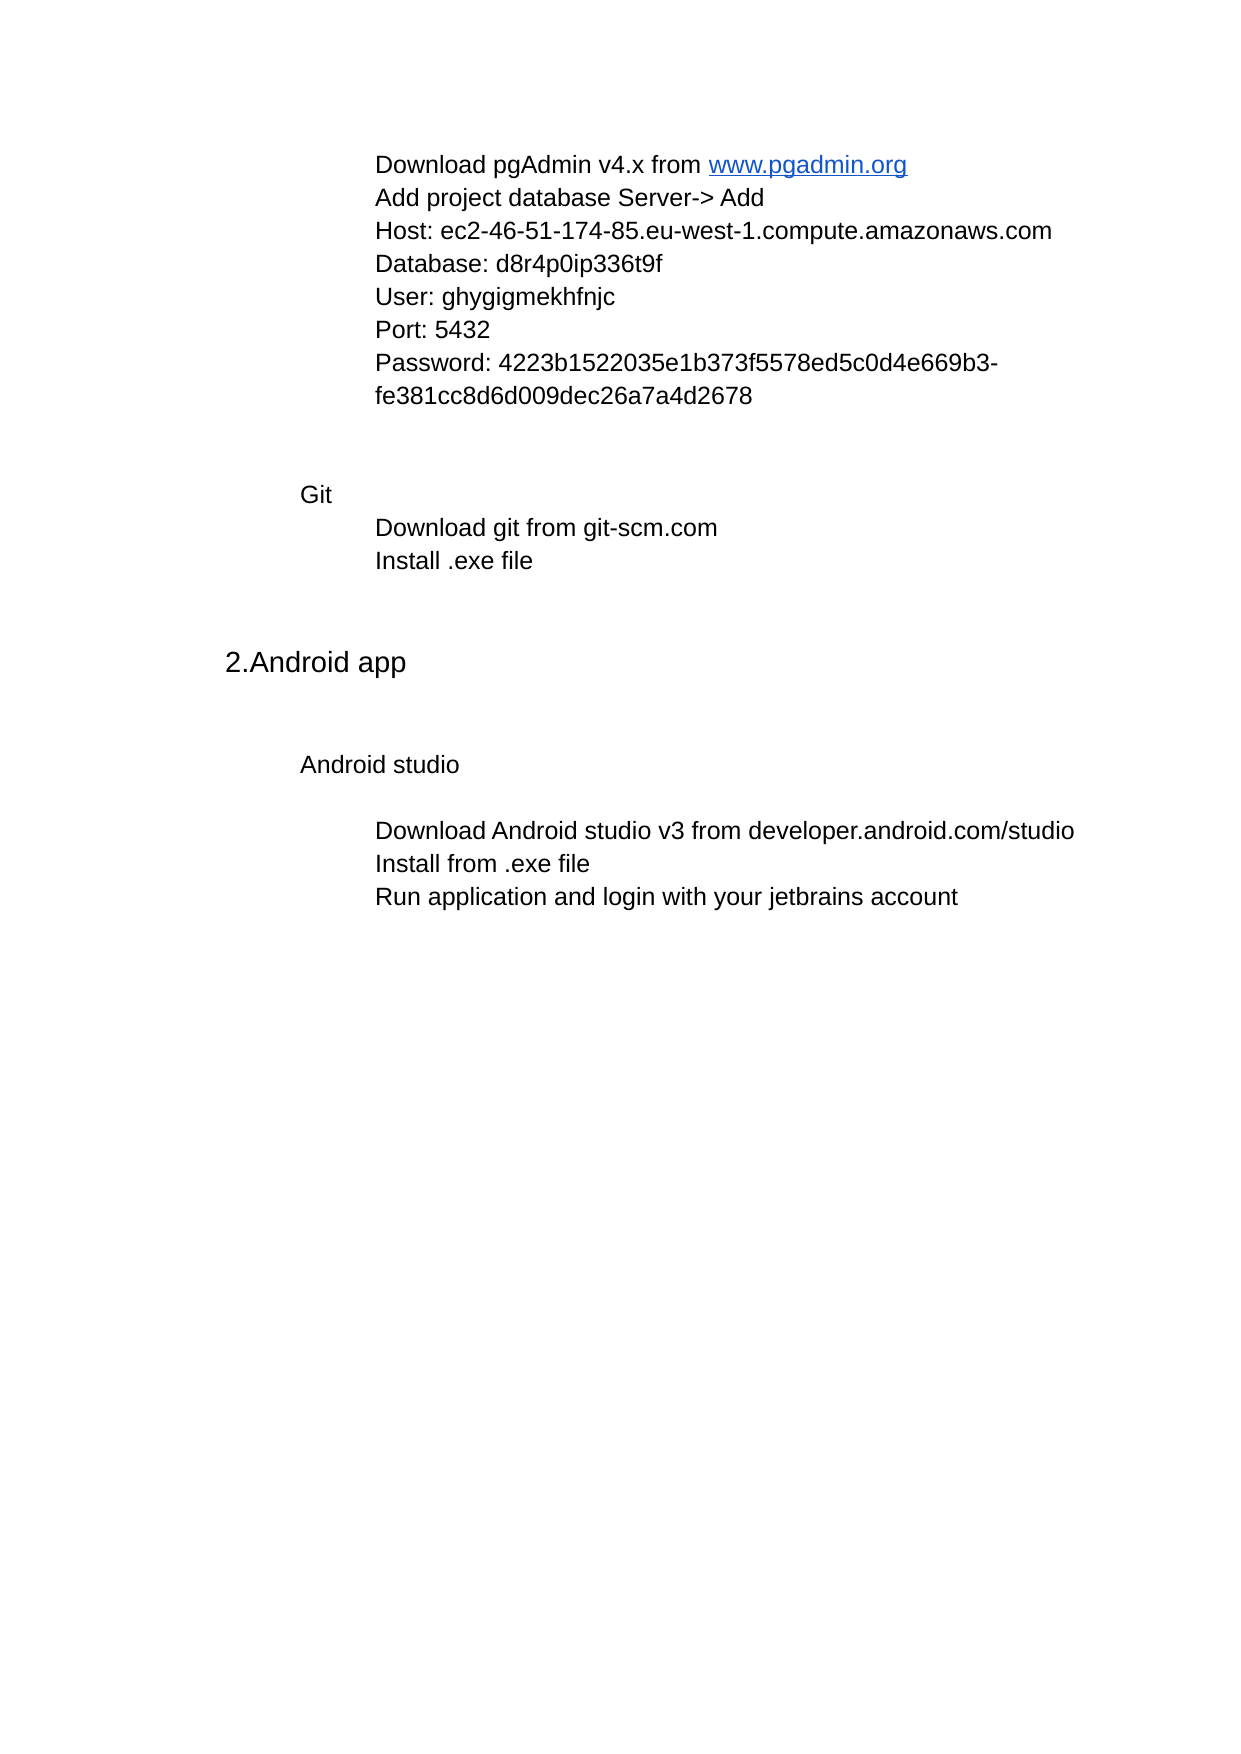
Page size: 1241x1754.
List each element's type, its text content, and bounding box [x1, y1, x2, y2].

text Password: 4223b1522035e1b373f5578ed5c0d4e669b3- [300, 348, 1090, 377]
text Android studio [225, 750, 1090, 779]
text Port: 5432 [300, 315, 1090, 344]
text Download pgAdmin v4.x from www.pgadmin.org [225, 150, 1090, 179]
text Run application and login with your jetbrains account [150, 882, 1090, 911]
text User: ghygigmekhfnjc [300, 282, 1090, 311]
text Download Android studio v3 from developer.android.com/studio [150, 816, 1090, 845]
text fe381cc8d6d009dec26a7a4d2678 [375, 381, 1090, 410]
text 2.Android app [150, 645, 1090, 679]
text Git [225, 480, 1090, 509]
text Download git from git-scm.com [150, 513, 1090, 542]
text Host: ec2-46-51-174-85.eu-west-1.compute.amazonaws.com [225, 216, 1090, 245]
text Install .exe file [150, 546, 1090, 575]
text Add project database Server-> Add [225, 183, 1090, 212]
text Database: d8r4p0ip336t9f [225, 249, 1090, 278]
text Install from .exe file [150, 849, 1090, 878]
